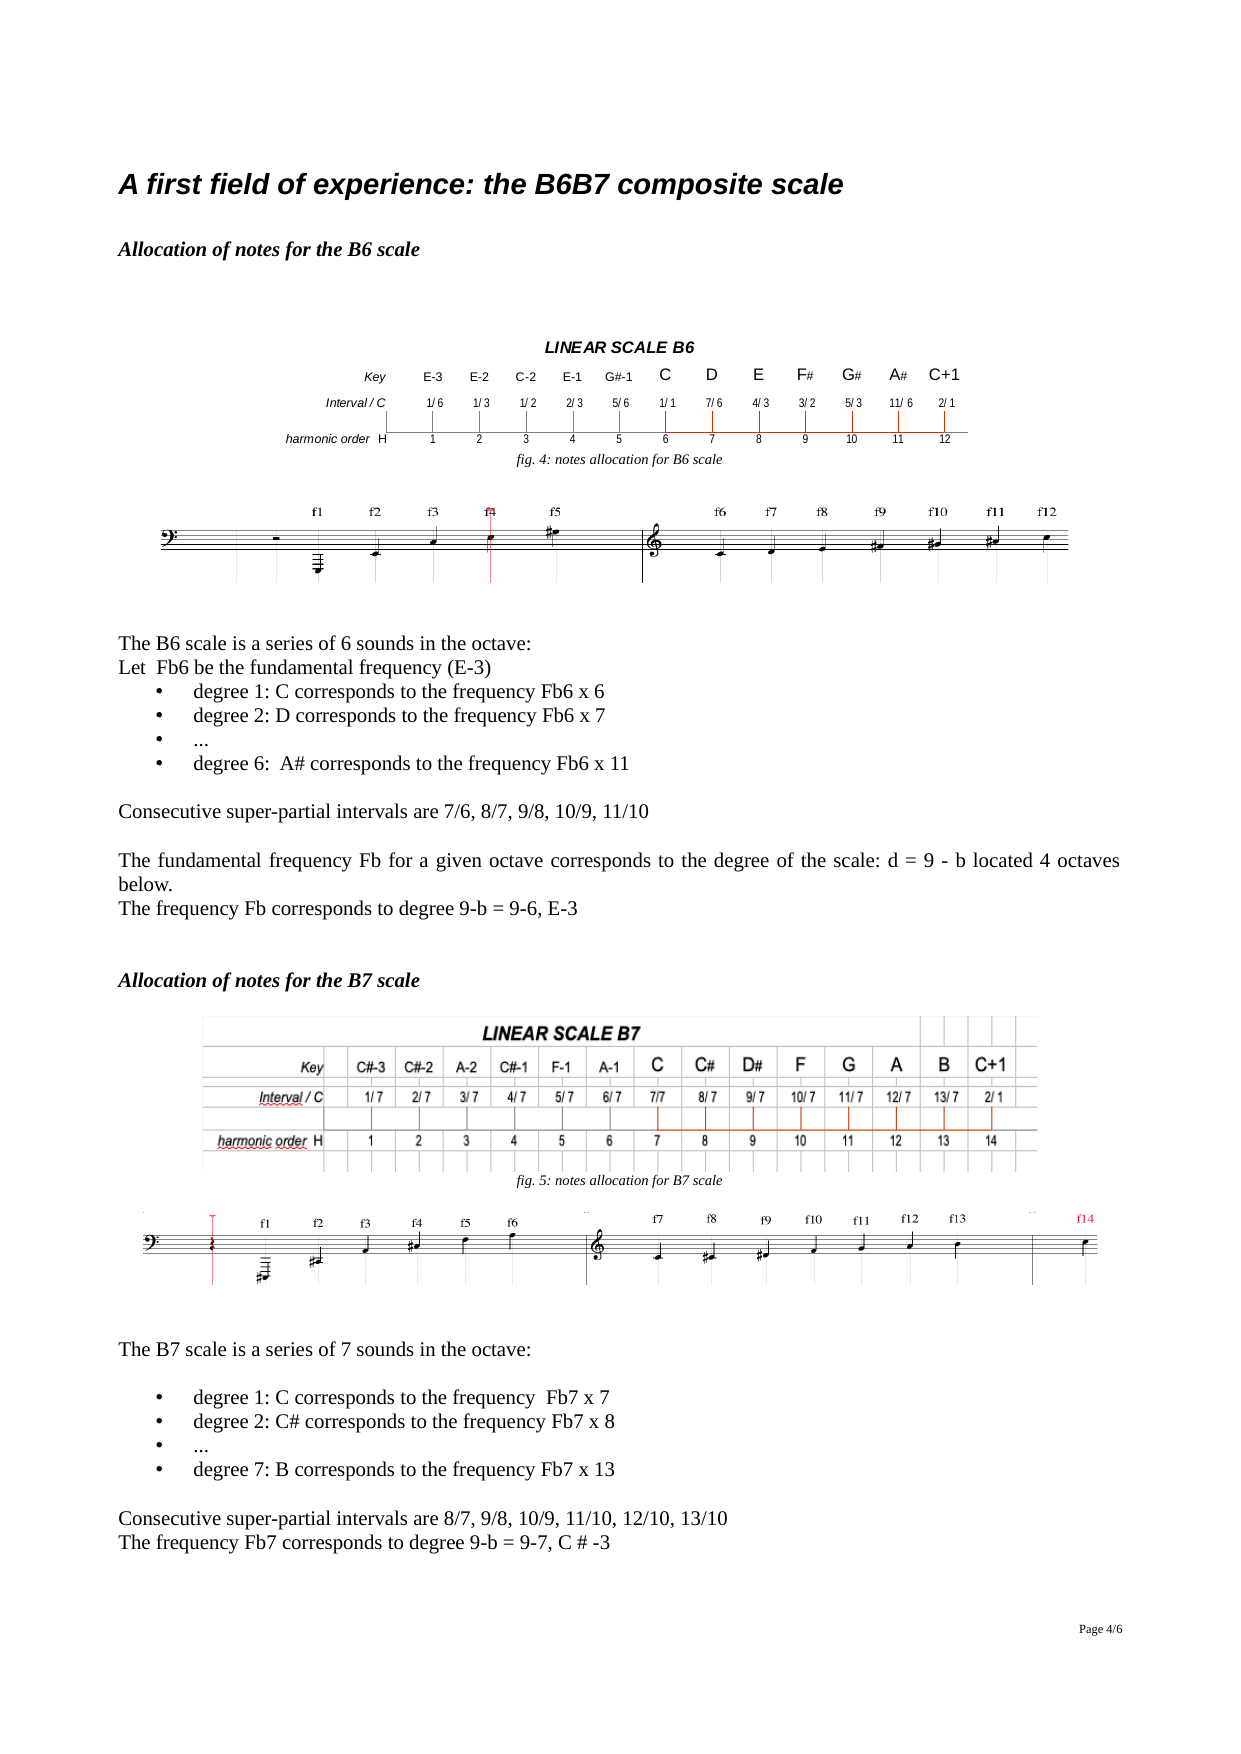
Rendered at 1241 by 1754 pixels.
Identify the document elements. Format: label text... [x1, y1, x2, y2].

text The frequency Fb7 corresponds to degree 9-b = 9-7, C # -3 [118, 1529, 1122, 1554]
text Consecutive super-partial intervals are 8/7, 9/8, 10/9, 11/10, 12/10, 13/10 [118, 1506, 1122, 1529]
list degree 7: B corresponds to the frequency Fb7 x 13 [156, 1457, 1122, 1481]
picture [160, 505, 1069, 583]
subtitle A first field of experience: the B6B7 composite scale [118, 167, 1122, 201]
text fig. 4: notes allocation for B6 scale [270, 346, 970, 468]
list degree 1: C corresponds to the frequency Fb7 x 7 [156, 1385, 1122, 1409]
text Let Fb6 be the fundamental frequency (E-3) [118, 655, 1122, 679]
list ... [156, 1433, 1122, 1457]
list degree 1: C corresponds to the frequency Fb6 x 6 [156, 679, 1122, 703]
text Consecutive super-partial intervals are 7/6, 8/7, 9/8, 10/9, 11/10 [118, 799, 1122, 823]
text The fundamental frequency Fb for a given octave corresponds to the degree of the scale: d = 9 - b located 4 octaves below. [118, 847, 1122, 896]
list degree 2: C# corresponds to the frequency Fb7 x 8 [156, 1409, 1122, 1433]
list ... [156, 727, 1122, 751]
text fig. 5: notes allocation for B7 scale [211, 1172, 1029, 1188]
picture [143, 1212, 1098, 1285]
text The frequency Fb corresponds to degree 9-b = 9-6, E-3 [118, 896, 1122, 920]
text The B7 scale is a series of 7 sounds in the octave: [118, 1337, 1122, 1361]
text Allocation of notes for the B7 scale [118, 968, 1122, 992]
picture [202, 1016, 1038, 1172]
text The B6 scale is a series of 6 sounds in the octave: [118, 631, 1122, 655]
list degree 2: D corresponds to the frequency Fb6 x 7 [156, 703, 1122, 727]
list degree 6: A# corresponds to the frequency Fb6 x 11 [156, 751, 1122, 775]
text Allocation of notes for the B6 scale [118, 237, 1122, 261]
